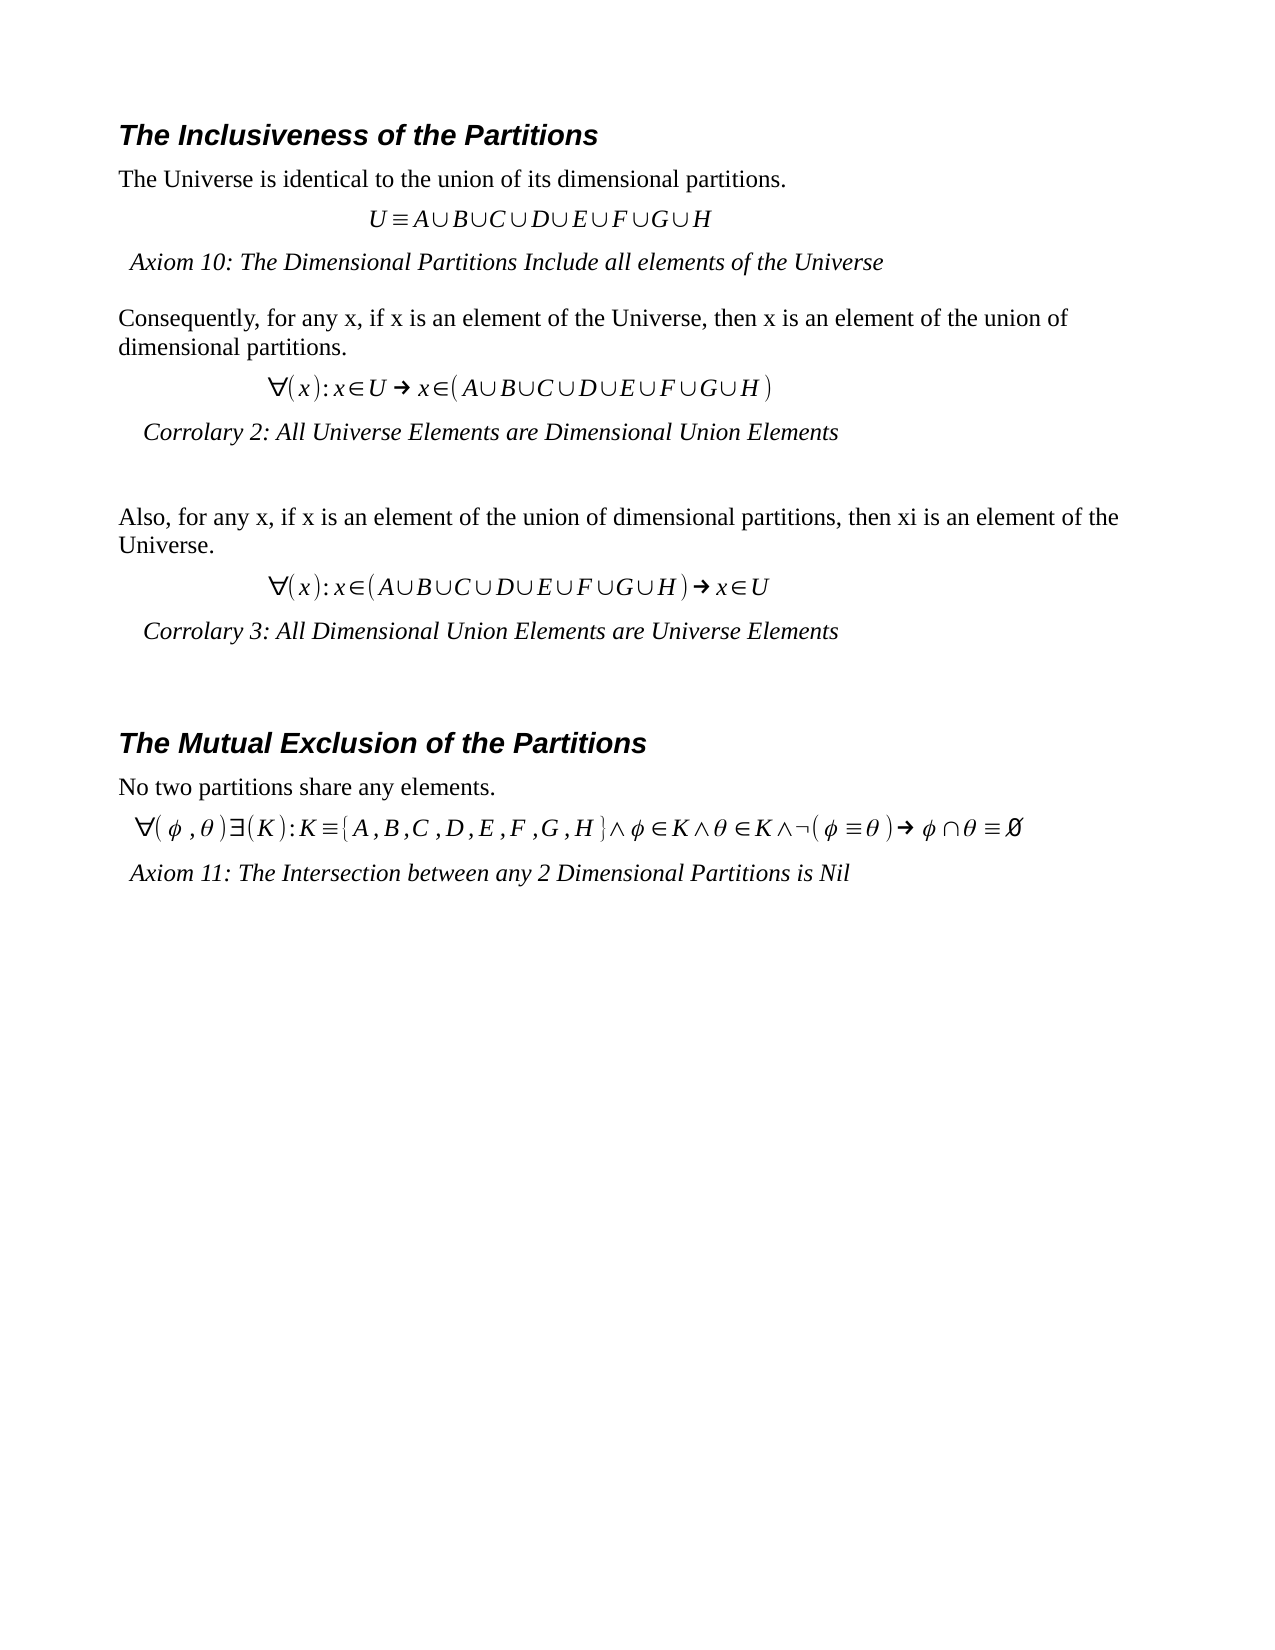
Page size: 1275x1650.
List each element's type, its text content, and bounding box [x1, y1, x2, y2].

text Corrolary 2: All Universe Elements are Dimensional Union Elements [143, 386, 896, 446]
text Axiom 10: The Dimensional Partitions Include all elements of the Universe [130, 218, 953, 276]
text Corrolary 3: All Dimensional Union Elements are Universe Elements [143, 584, 896, 645]
subtitle The Mutual Exclusion of the Partitions [118, 726, 1157, 759]
text Consequently, for any x, if x is an element of the Universe, then x is an element of the union of dimensional partitions. [118, 303, 1157, 361]
subtitle The Inclusiveness of the Partitions [118, 118, 1157, 152]
text The Universe is identical to the union of its dimensional partitions. [118, 164, 1157, 193]
text Also, for any x, if x is an element of the union of dimensional partitions, then xi is an element of the Universe. [118, 502, 1157, 559]
text No two partitions share any elements. [118, 772, 1157, 800]
text Axiom 11: The Intersection between any 2 Dimensional Partitions is Nil [130, 825, 1029, 887]
